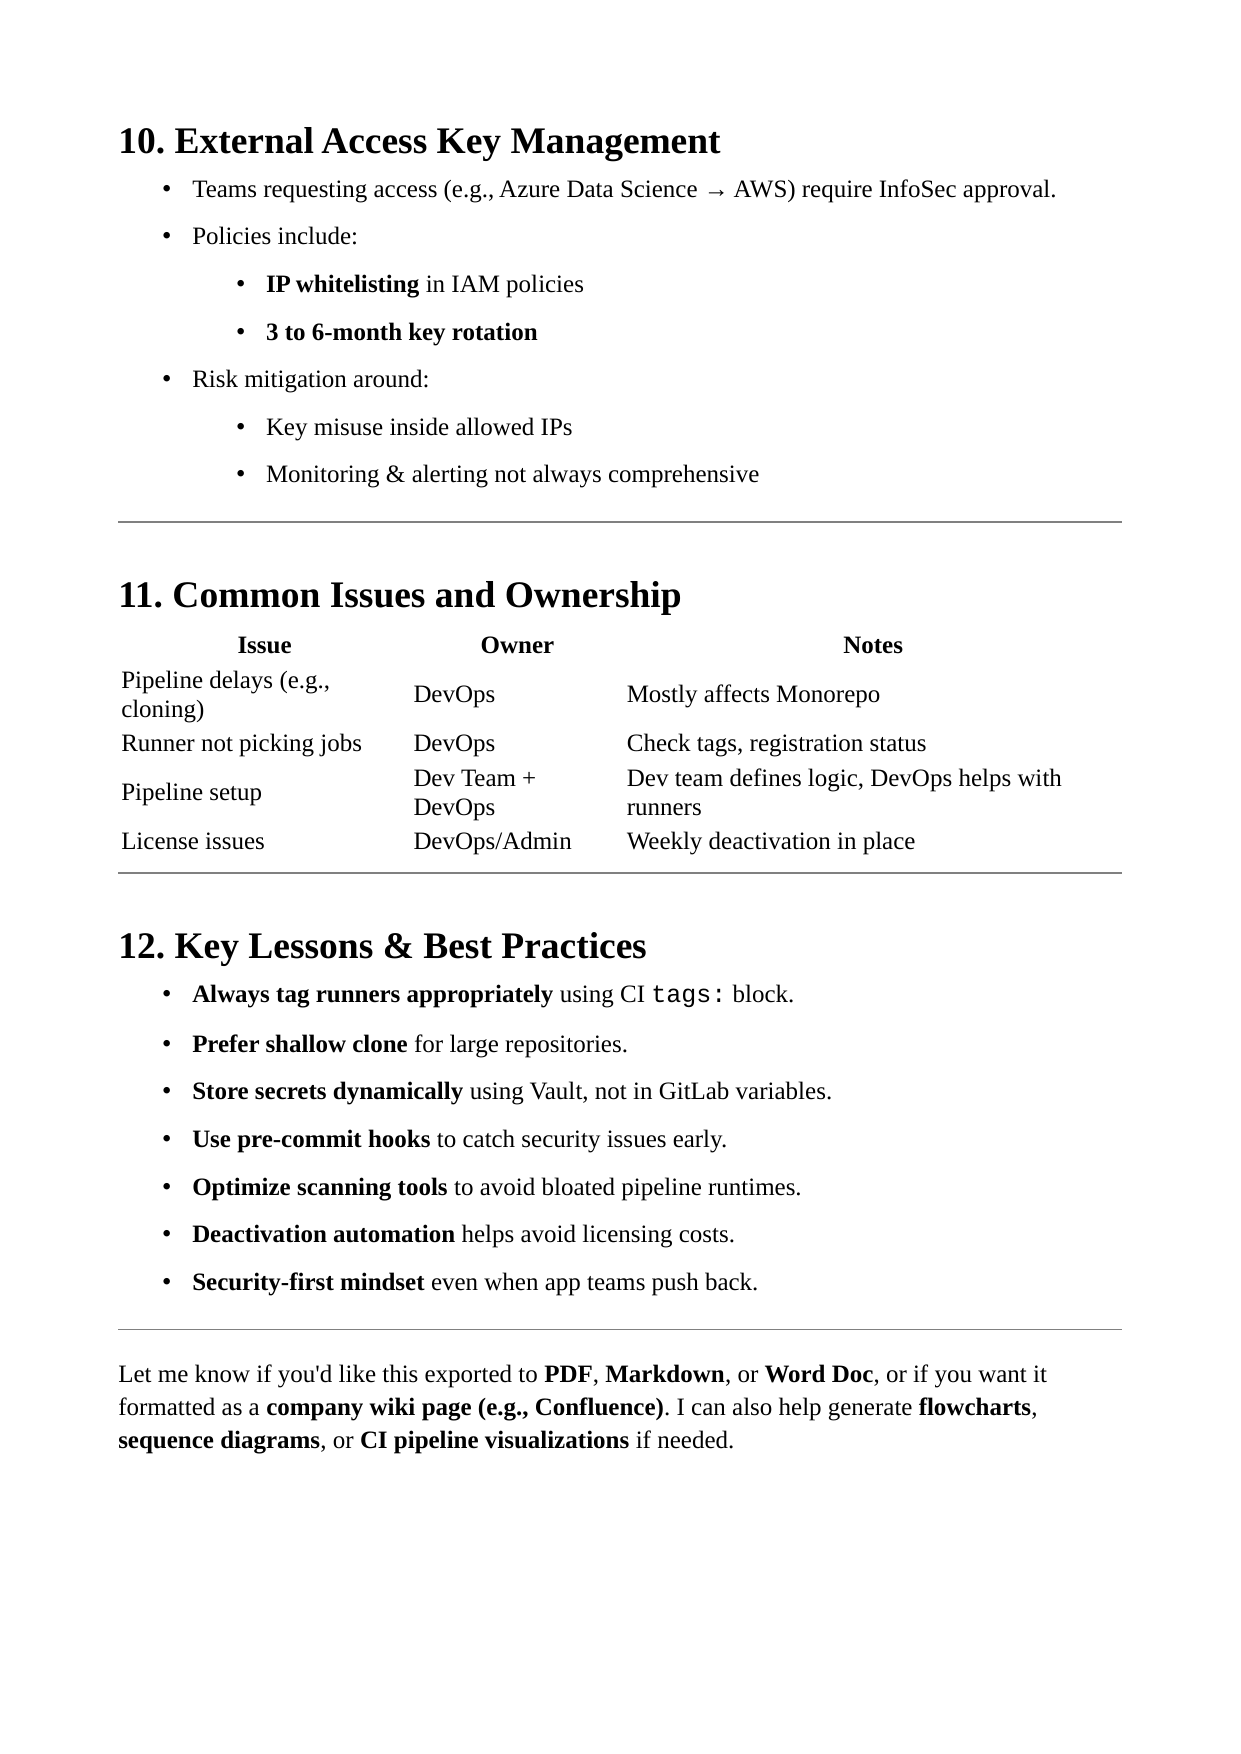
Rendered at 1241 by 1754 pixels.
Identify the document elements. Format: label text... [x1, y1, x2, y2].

table_cell Mostly affects Monorepo [624, 662, 1122, 726]
subtitle 11. Common Issues and Ownership [118, 572, 1122, 615]
subtitle 12. Key Lessons & Best Practices [118, 923, 1122, 966]
table_cell Weekly deactivation in place [624, 824, 1122, 858]
list Optimize scanning tools to avoid bloated pipeline runtimes. [162, 1172, 1122, 1200]
list Risk mitigation around: [162, 364, 1122, 393]
list Always tag runners appropriately using CI tags: block. [162, 979, 1122, 1010]
list Use pre-commit hooks to catch security issues early. [162, 1124, 1122, 1153]
text Let me know if you'd like this exported to PDF, Markdown, or Word Doc, or if you want it formatted as a company wiki page (e.g., Confluence). I can also help generate flowcharts, sequence diagrams, or CI pipeline visualizations if needed. [118, 1359, 1122, 1453]
list Monitoring & alerting not always comprehensive [236, 459, 1122, 488]
list IP whitelisting in IAM policies [236, 269, 1122, 298]
list Key misuse inside allowed IPs [236, 412, 1122, 441]
list 3 to 6-month key rotation [236, 317, 1122, 345]
table_cell Dev team defines logic, DevOps helps with runners [624, 760, 1122, 823]
list Security-first mindset even when app teams push back. [162, 1267, 1122, 1296]
list Prefer shallow clone for large repositories. [162, 1029, 1122, 1058]
table_cell Dev Team + DevOps [410, 760, 624, 823]
table_cell Runner not picking jobs [118, 726, 410, 760]
subtitle 10. External Access Key Management [118, 118, 1122, 161]
table_cell License issues [118, 824, 410, 858]
table_header Owner [410, 628, 624, 662]
list Policies include: [162, 221, 1122, 250]
table_cell DevOps/Admin [410, 824, 624, 858]
table_cell DevOps [410, 726, 624, 760]
table_cell Pipeline delays (e.g., cloning) [118, 662, 410, 726]
table_cell Pipeline setup [118, 760, 410, 823]
list Store secrets dynamically using Vault, not in GitLab variables. [162, 1076, 1122, 1105]
list Teams requesting access (e.g., Azure Data Science → AWS) require InfoSec approval. [162, 174, 1122, 202]
table_cell DevOps [410, 662, 624, 726]
list Deactivation automation helps avoid licensing costs. [162, 1219, 1122, 1248]
table_cell Check tags, registration status [624, 726, 1122, 760]
table_header Issue [118, 628, 410, 662]
table_header Notes [624, 628, 1122, 662]
